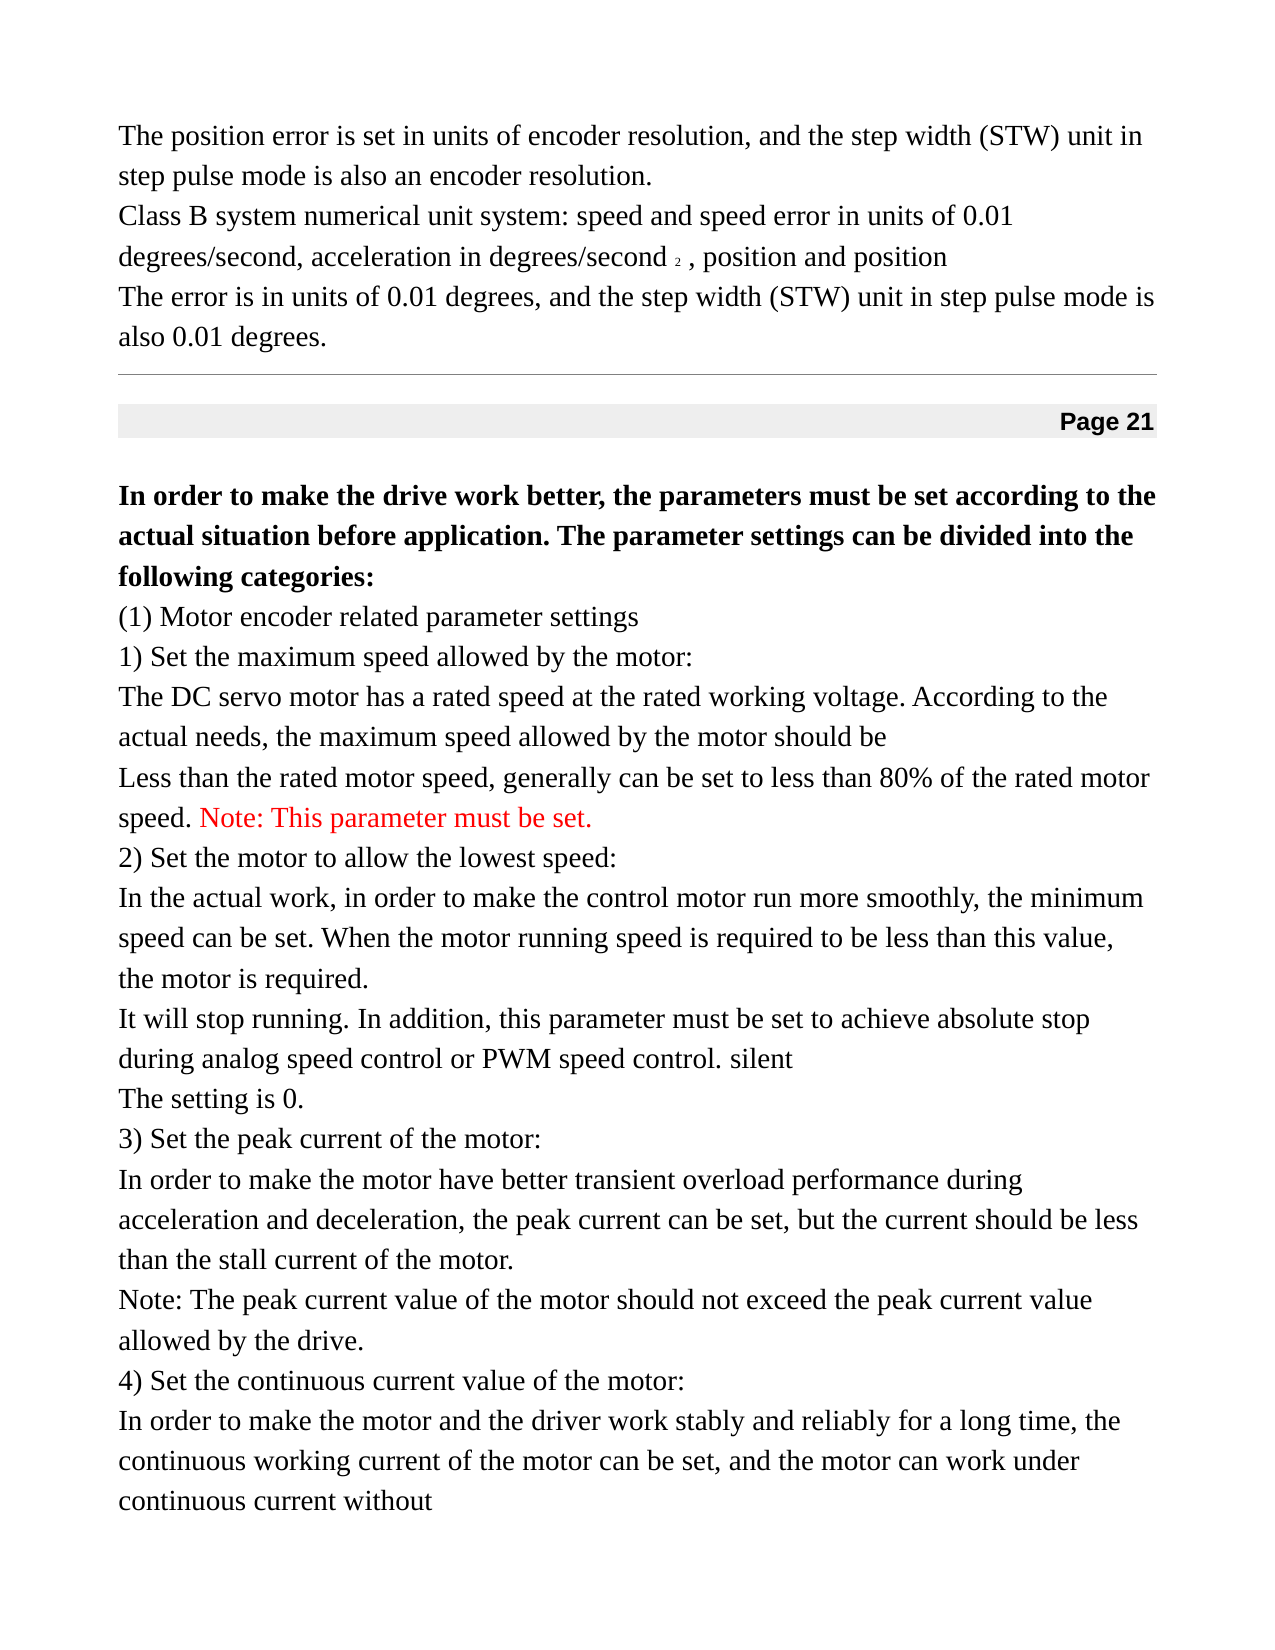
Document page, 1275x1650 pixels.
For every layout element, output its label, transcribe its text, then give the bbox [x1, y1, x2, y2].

text In order to make the motor and the driver work stably and reliably for a long time, the continuous working current of the motor can be set, and the motor can work under continuous current without [118, 1403, 1157, 1517]
text Less than the rated motor speed, generally can be set to less than 80% of the rated motor speed. Note: This parameter must be set. [118, 760, 1157, 833]
text (1) Motor encoder related parameter settings [118, 599, 1157, 632]
text In order to make the motor have better transient overload performance during acceleration and deceleration, the peak current can be set, but the current should be less than the stall current of the motor. [118, 1162, 1157, 1276]
table_header Page 21 [118, 404, 1157, 438]
text 4) Set the continuous current value of the motor: [118, 1363, 1157, 1396]
text 1) Set the maximum speed allowed by the motor: [118, 639, 1157, 673]
text 3) Set the peak current of the motor: [118, 1122, 1157, 1155]
text The position error is set in units of encoder resolution, and the step width (STW) unit in step pulse mode is also an encoder resolution. [118, 118, 1157, 192]
text In order to make the drive work better, the parameters must be set according to the actual situation before application. The parameter settings can be divided into the following categories: [118, 478, 1157, 592]
text Note: The peak current value of the motor should not exceed the peak current value allowed by the drive. [118, 1282, 1157, 1356]
text It will stop running. In addition, this parameter must be set to achieve absolute stop during analog speed control or PWM speed control. silent [118, 1001, 1157, 1075]
text The error is in units of 0.01 degrees, and the step width (STW) unit in step pulse mode is also 0.01 degrees. [118, 279, 1157, 353]
text The setting is 0. [118, 1081, 1157, 1115]
text Class B system numerical unit system: speed and speed error in units of 0.01 degrees/second, acceleration in degrees/second 2 , position and position [118, 198, 1157, 272]
text The DC servo motor has a rated speed at the rated working voltage. According to the actual needs, the maximum speed allowed by the motor should be [118, 679, 1157, 753]
text 2) Set the motor to allow the lowest speed: [118, 840, 1157, 874]
text In the actual work, in order to make the control motor run more smoothly, the minimum speed can be set. When the motor running speed is required to be less than this value, the motor is required. [118, 880, 1157, 994]
